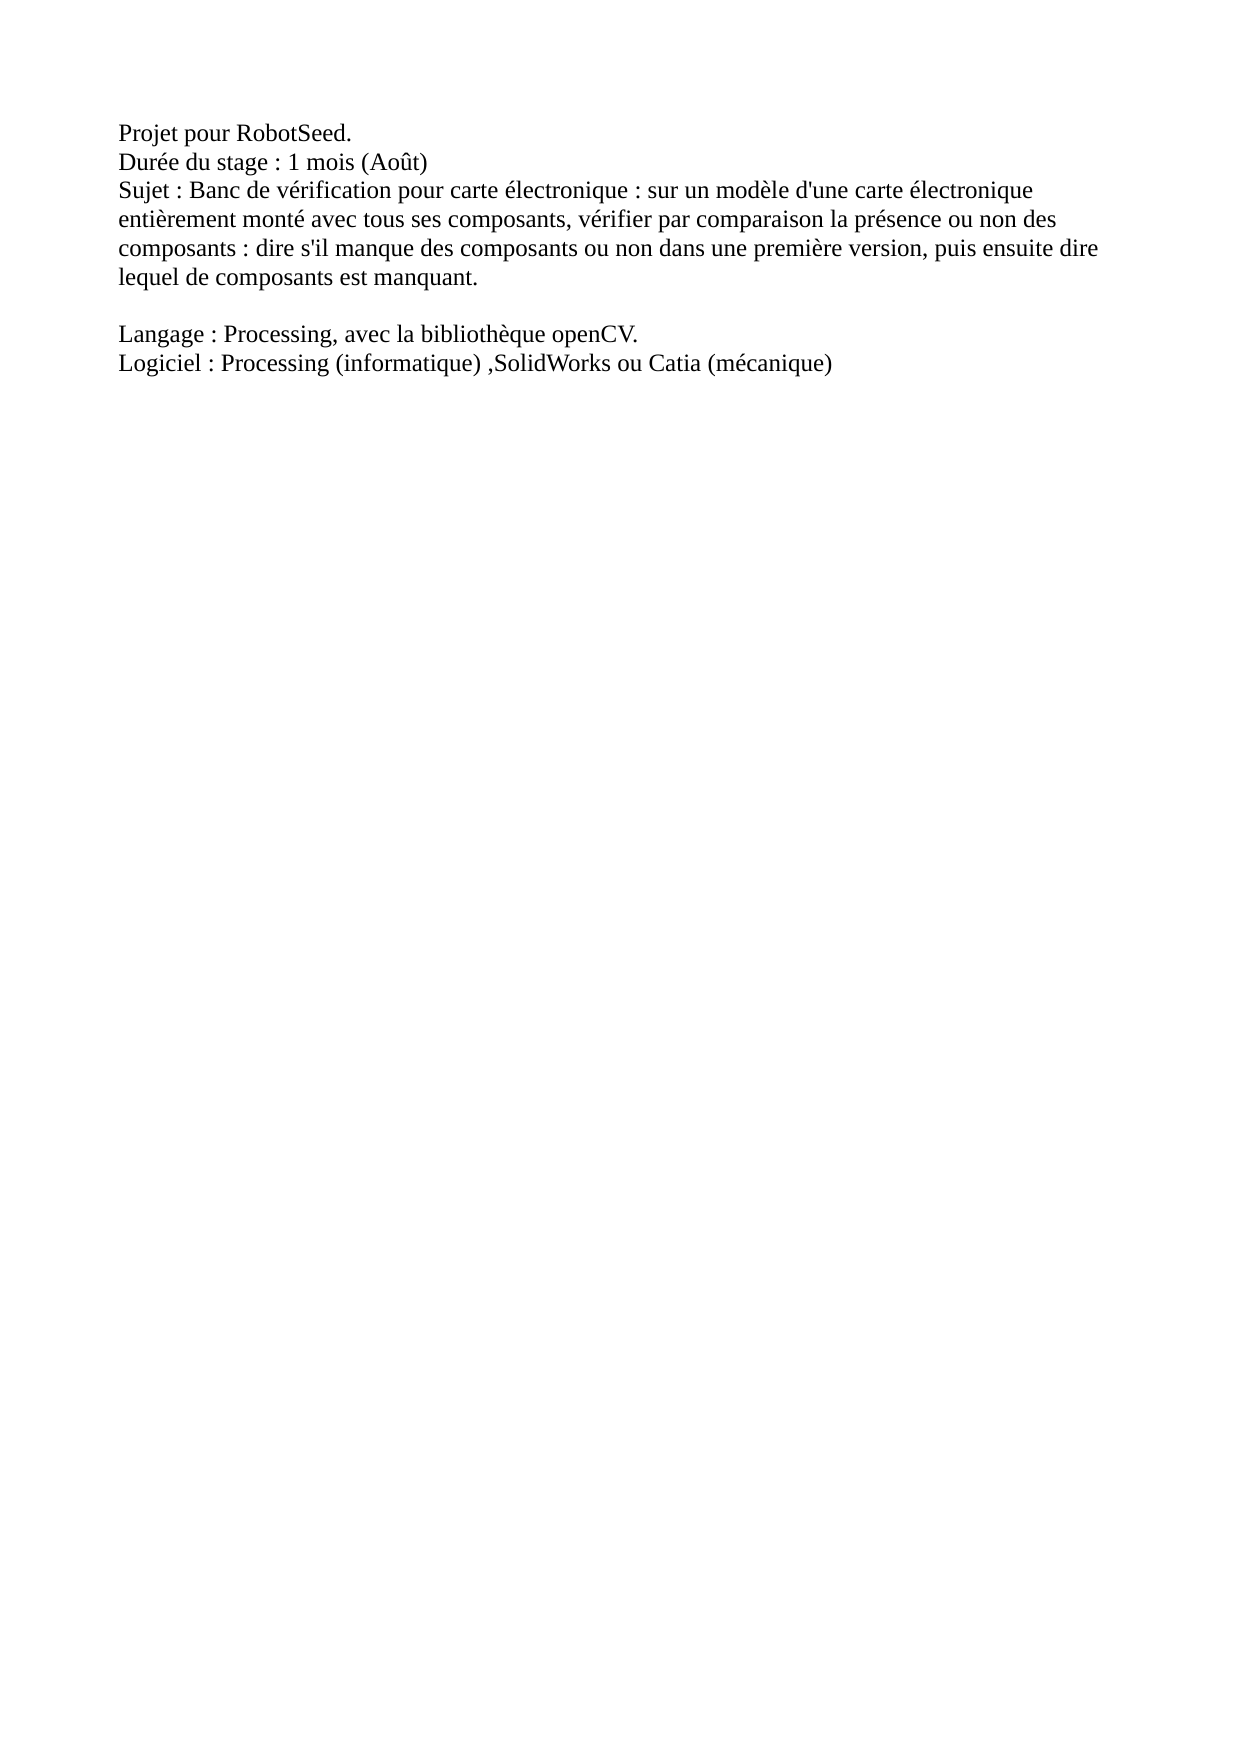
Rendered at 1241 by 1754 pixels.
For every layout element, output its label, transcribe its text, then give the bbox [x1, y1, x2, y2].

text Sujet : Banc de vérification pour carte électronique : sur un modèle d'une carte électronique entièrement monté avec tous ses composants, vérifier par comparaison la présence ou non des composants : dire s'il manque des composants ou non dans une première version, puis ensuite dire lequel de composants est manquant. [118, 176, 1122, 291]
text Durée du stage : 1 mois (Août) [118, 147, 1122, 176]
text Projet pour RobotSeed. [118, 118, 1122, 147]
text Langage : Processing, avec la bibliothèque openCV. [118, 319, 1122, 348]
text Logiciel : Processing (informatique) ,SolidWorks ou Catia (mécanique) [118, 348, 1122, 377]
